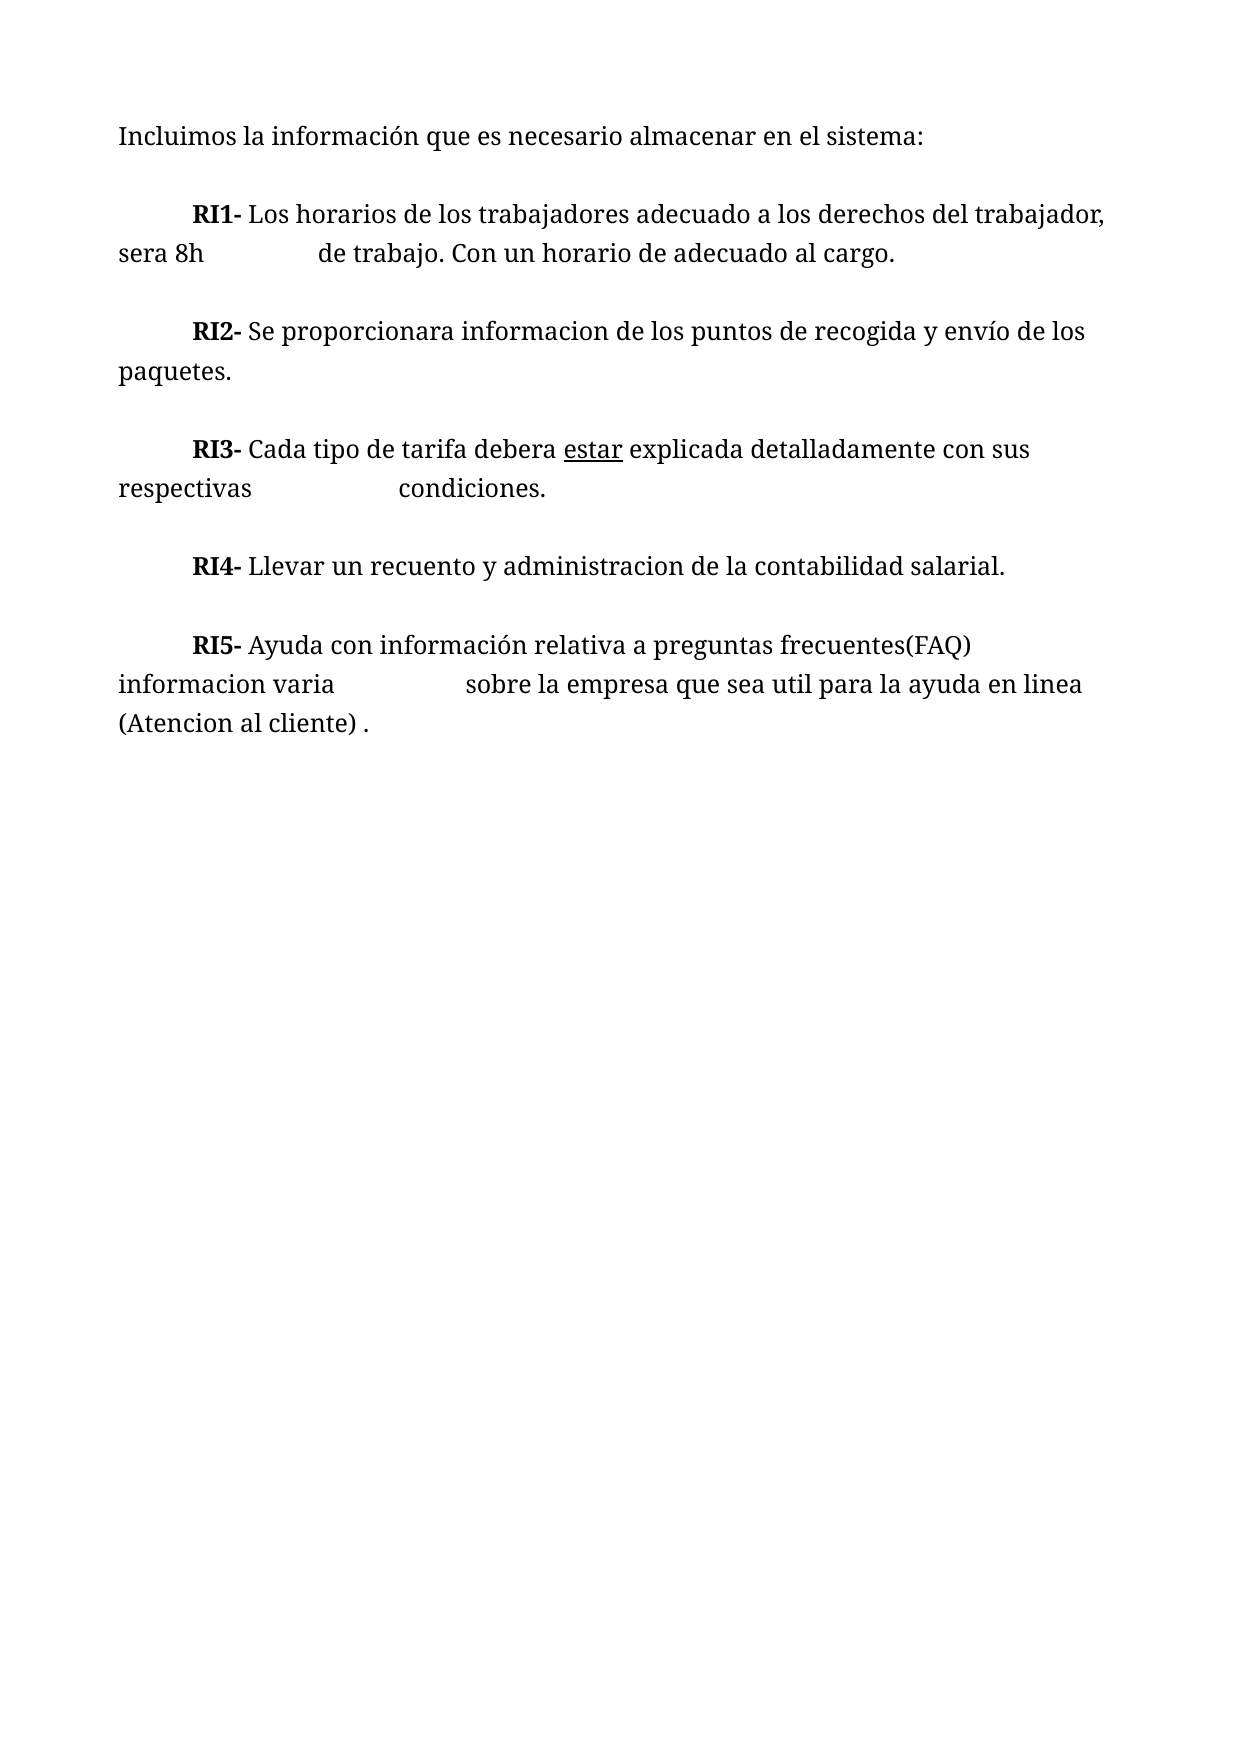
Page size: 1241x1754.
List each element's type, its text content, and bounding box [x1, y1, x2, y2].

text RI4- Llevar un recuento y administracion de la contabilidad salarial. [118, 549, 1122, 583]
text RI5- Ayuda con información relativa a preguntas frecuentes(FAQ) informacion varia sobre la empresa que sea util para la ayuda en linea (Atencion al cliente) . [118, 627, 1122, 740]
text Incluimos la información que es necesario almacenar en el sistema: [118, 118, 1122, 152]
text RI3- Cada tipo de tarifa debera estar explicada detalladamente con sus respectivas condiciones. [118, 431, 1122, 505]
text RI2- Se proporcionara informacion de los puntos de recogida y envío de los paquetes. [118, 314, 1122, 387]
text RI1- Los horarios de los trabajadores adecuado a los derechos del trabajador, sera 8h de trabajo. Con un horario de adecuado al cargo. [118, 196, 1122, 270]
